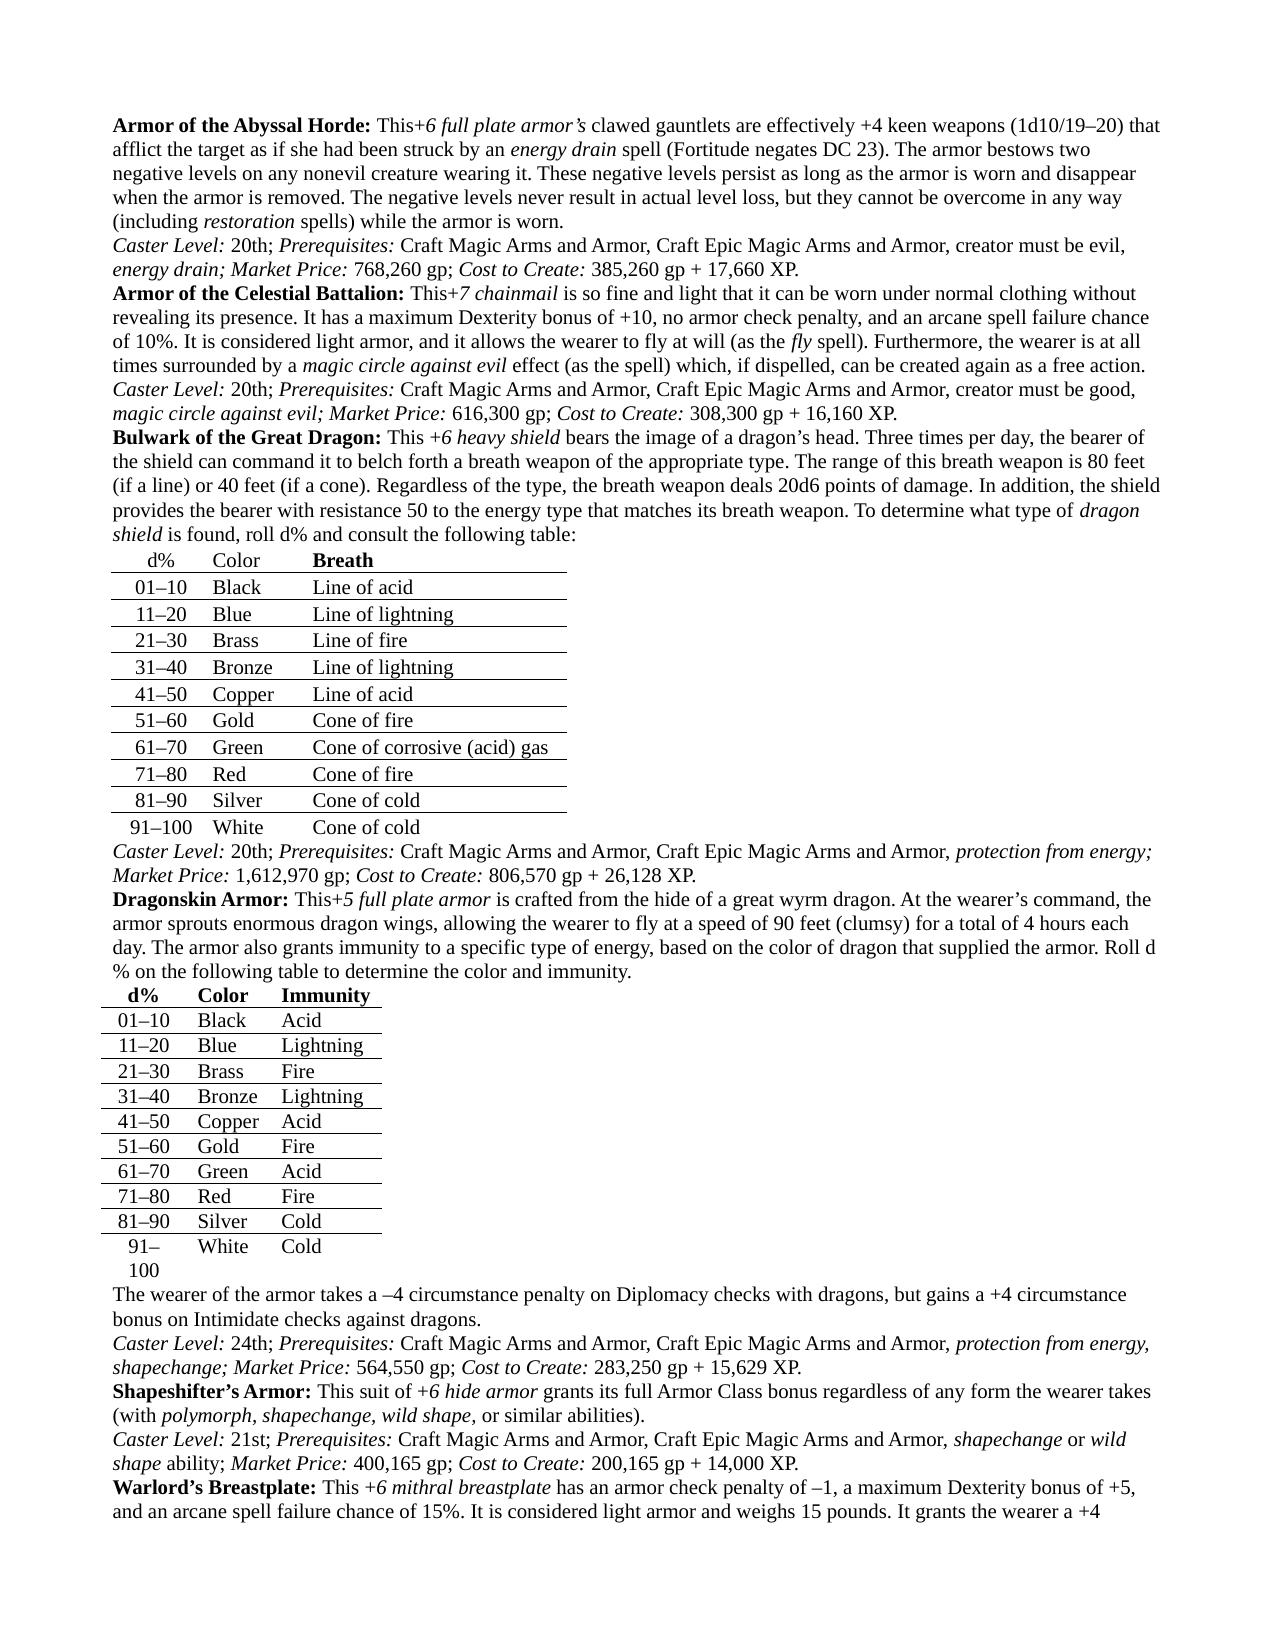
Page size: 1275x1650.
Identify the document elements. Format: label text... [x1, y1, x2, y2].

table_cell Fire [270, 1184, 382, 1208]
table_cell Acid [270, 1109, 382, 1133]
table_cell Gold [186, 1134, 270, 1158]
table_cell Line of acid [311, 573, 567, 599]
table_header d% [111, 546, 211, 572]
table_cell Gold [211, 707, 311, 732]
text Shapeshifter’s Armor: This suit of +6 hide armor grants its full Armor Class bonus regardless of any form the wearer takes (with polymorph, shapechange, wild shape, or similar abilities). [112, 1379, 1162, 1427]
table_cell White [186, 1234, 270, 1282]
table_header Color [186, 983, 270, 1007]
table_cell 51–60 [111, 707, 211, 732]
table_cell Line of lightning [311, 600, 567, 626]
table_cell 31–40 [111, 653, 211, 679]
table_cell Line of fire [311, 627, 567, 652]
table_cell Bronze [186, 1084, 270, 1108]
table_header d% [101, 983, 186, 1007]
table_cell 71–80 [111, 760, 211, 786]
table_cell 61–70 [111, 733, 211, 759]
table_cell 21–30 [101, 1059, 186, 1083]
table_cell Silver [211, 787, 311, 812]
text Armor of the Abyssal Horde: This+6 full plate armor’s clawed gauntlets are effectively +4 keen weapons (1d10/19–20) that afflict the target as if she had been struck by an energy drain spell (Fortitude negates DC 23). The armor bestows two negative levels on any nonevil creature wearing it. These negative levels persist as long as the armor is worn and disappear when the armor is removed. The negative levels never result in actual level loss, but they cannot be overcome in any way (including restoration spells) while the armor is worn. [112, 112, 1162, 233]
text Dragonskin Armor: This+5 full plate armor is crafted from the hide of a great wyrm dragon. At the wearer’s command, the armor sprouts enormous dragon wings, allowing the wearer to fly at a speed of 90 feet (clumsy) for a total of 4 hours each day. The armor also grants immunity to a specific type of energy, based on the color of dragon that supplied the armor. Roll d% on the following table to determine the color and immunity. [112, 887, 1162, 983]
table_header Breath [311, 546, 567, 572]
table_cell Fire [270, 1059, 382, 1083]
text Caster Level: 21st; Prerequisites: Craft Magic Arms and Armor, Craft Epic Magic Arms and Armor, shapechange or wild shape ability; Market Price: 400,165 gp; Cost to Create: 200,165 gp + 14,000 XP. [112, 1427, 1162, 1475]
table_cell 11–20 [101, 1034, 186, 1057]
table_cell 81–90 [111, 787, 211, 812]
table_cell 61–70 [101, 1159, 186, 1183]
table_cell Red [211, 760, 311, 786]
text Bulwark of the Great Dragon: This +6 heavy shield bears the image of a dragon’s head. Three times per day, the bearer of the shield can command it to belch forth a breath weapon of the appropriate type. The range of this breath weapon is 80 feet (if a line) or 40 feet (if a cone). Regardless of the type, the breath weapon deals 20d6 points of damage. In addition, the shield provides the bearer with resistance 50 to the energy type that matches its breath weapon. To determine what type of dragon shield is found, roll d% and consult the following table: [112, 425, 1162, 546]
table_header Immunity [270, 983, 382, 1007]
table_cell Blue [211, 600, 311, 626]
table_cell 01–10 [111, 573, 211, 599]
table_cell Cone of fire [311, 707, 567, 732]
table_cell Green [186, 1159, 270, 1183]
table_cell Cone of fire [311, 760, 567, 786]
text Caster Level: 20th; Prerequisites: Craft Magic Arms and Armor, Craft Epic Magic Arms and Armor, creator must be evil, energy drain; Market Price: 768,260 gp; Cost to Create: 385,260 gp + 17,660 XP. [112, 233, 1162, 281]
table_cell 71–80 [101, 1184, 186, 1208]
table_cell Acid [270, 1008, 382, 1032]
table_header Color [211, 546, 311, 572]
text Armor of the Celestial Battalion: This+7 chainmail is so fine and light that it can be worn under normal clothing without revealing its presence. It has a maximum Dexterity bonus of +10, no armor check penalty, and an arcane spell failure chance of 10%. It is considered light armor, and it allows the wearer to fly at will (as the fly spell). Furthermore, the wearer is at all times surrounded by a magic circle against evil effect (as the spell) which, if dispelled, can be created again as a free action. [112, 281, 1162, 377]
table_cell Black [211, 573, 311, 599]
table_cell 21–30 [111, 627, 211, 652]
table_cell 81–90 [101, 1209, 186, 1233]
table_cell Copper [211, 680, 311, 706]
text Caster Level: 24th; Prerequisites: Craft Magic Arms and Armor, Craft Epic Magic Arms and Armor, protection from energy, shapechange; Market Price: 564,550 gp; Cost to Create: 283,250 gp + 15,629 XP. [112, 1331, 1162, 1379]
table_cell Blue [186, 1034, 270, 1057]
table_cell Acid [270, 1159, 382, 1183]
table_cell Silver [186, 1209, 270, 1233]
table_cell Copper [186, 1109, 270, 1133]
table_cell 01–10 [101, 1008, 186, 1032]
table_cell Lightning [270, 1084, 382, 1108]
table_cell 41–50 [101, 1109, 186, 1133]
table_cell 31–40 [101, 1084, 186, 1108]
table_cell Green [211, 733, 311, 759]
table_cell Brass [211, 627, 311, 652]
table_cell Red [186, 1184, 270, 1208]
table_cell 41–50 [111, 680, 211, 706]
table_cell Bronze [211, 653, 311, 679]
text Caster Level: 20th; Prerequisites: Craft Magic Arms and Armor, Craft Epic Magic Arms and Armor, creator must be good, magic circle against evil; Market Price: 616,300 gp; Cost to Create: 308,300 gp + 16,160 XP. [112, 377, 1162, 425]
table_cell Cone of cold [311, 813, 567, 839]
text The wearer of the armor takes a –4 circumstance penalty on Diplomacy checks with dragons, but gains a +4 circumstance bonus on Intimidate checks against dragons. [112, 1282, 1162, 1331]
table_cell Lightning [270, 1034, 382, 1057]
text Caster Level: 20th; Prerequisites: Craft Magic Arms and Armor, Craft Epic Magic Arms and Armor, protection from energy; Market Price: 1,612,970 gp; Cost to Create: 806,570 gp + 26,128 XP. [112, 839, 1162, 887]
table_cell Fire [270, 1134, 382, 1158]
table_cell Cone of cold [311, 787, 567, 812]
table_cell Black [186, 1008, 270, 1032]
table_cell Cone of corrosive (acid) gas [311, 733, 567, 759]
table_cell Cold [270, 1209, 382, 1233]
table_cell 51–60 [101, 1134, 186, 1158]
table_cell 91–100 [111, 813, 211, 839]
table_cell Line of lightning [311, 653, 567, 679]
table_cell 91–100 [101, 1234, 186, 1282]
table_cell Brass [186, 1059, 270, 1083]
text Warlord’s Breastplate: This +6 mithral breastplate has an armor check penalty of –1, a maximum Dexterity bonus of +5, and an arcane spell failure chance of 15%. It is considered light armor and weighs 15 pounds. It grants the wearer a +4 [112, 1475, 1162, 1523]
table_cell Line of acid [311, 680, 567, 706]
table_cell 11–20 [111, 600, 211, 626]
table_cell Cold [270, 1234, 382, 1282]
table_cell White [211, 813, 311, 839]
